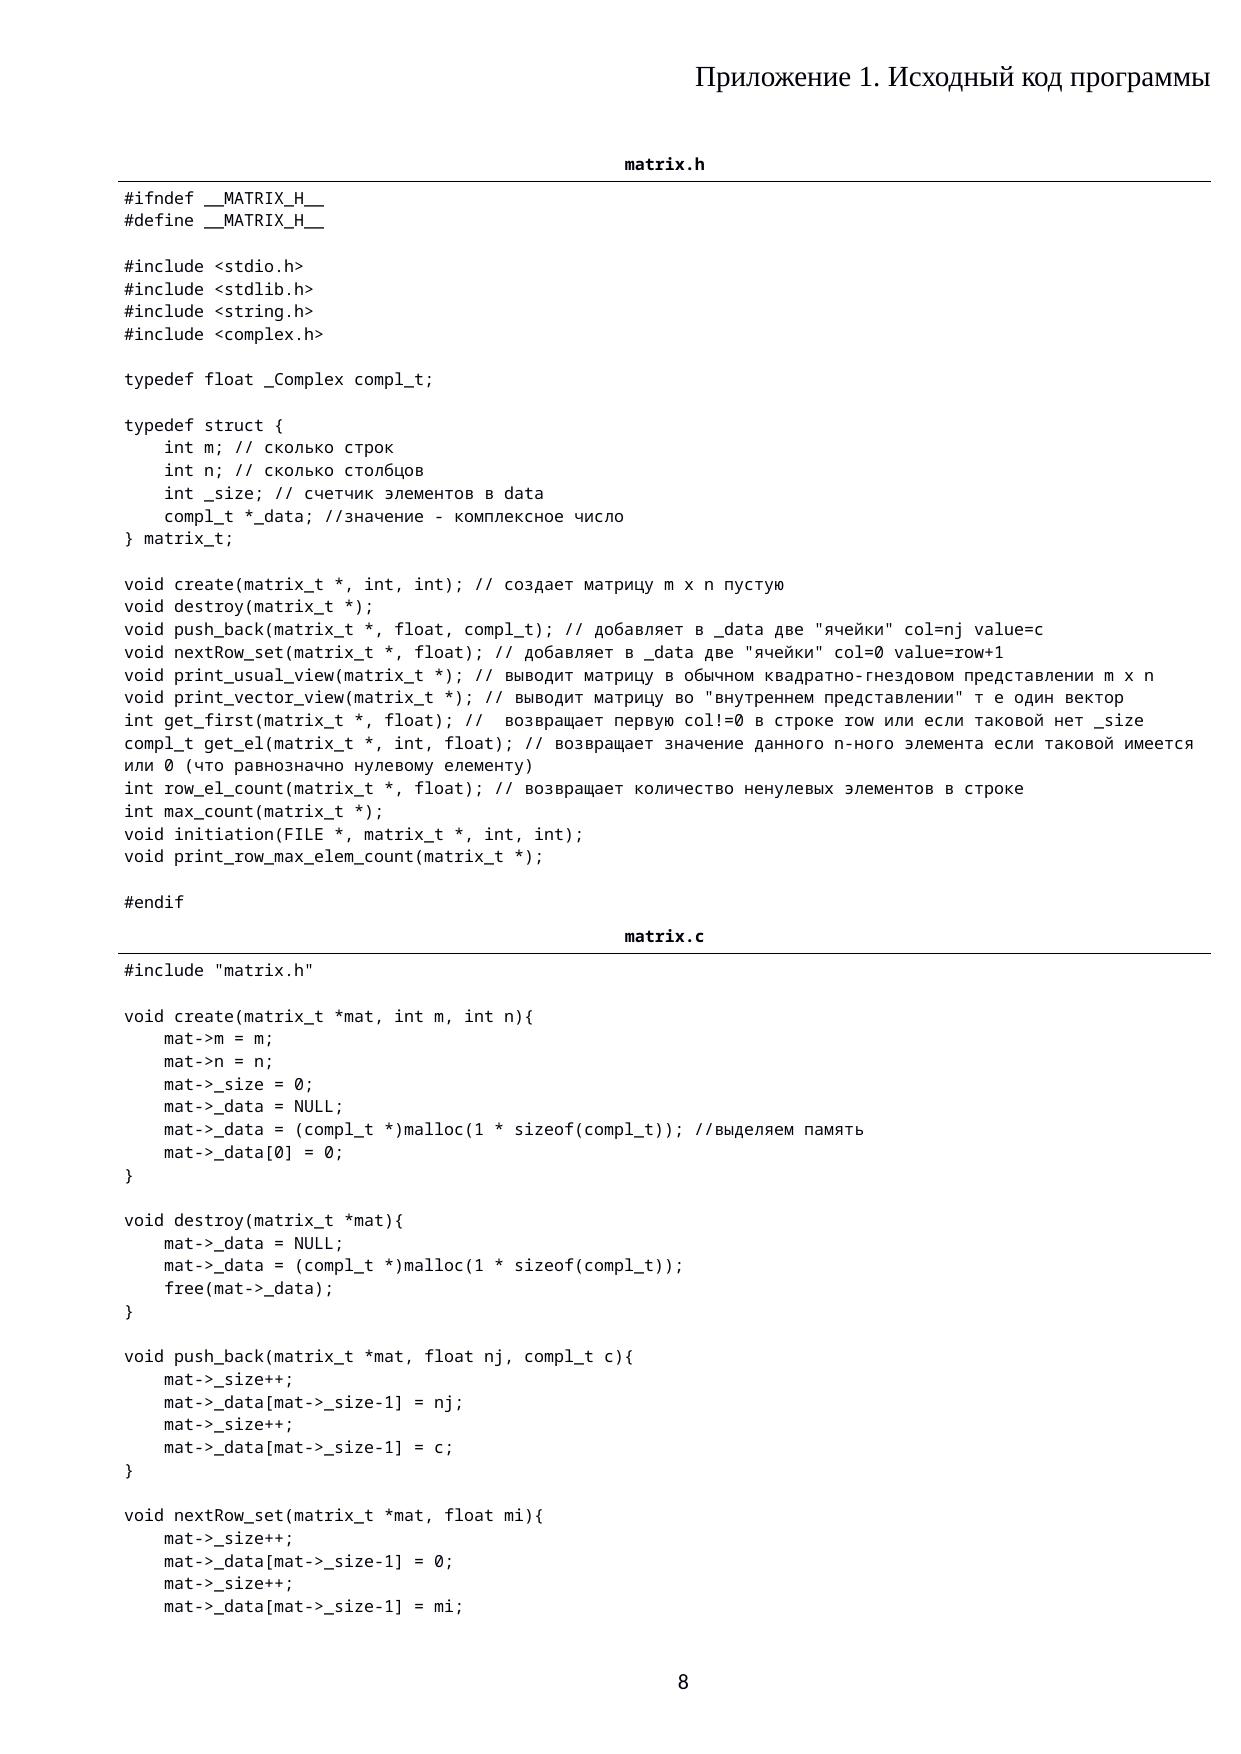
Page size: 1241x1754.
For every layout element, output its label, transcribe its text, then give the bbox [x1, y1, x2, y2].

table_header matrix.h [118, 146, 1211, 181]
table_cell #ifndef __MATRIX_H__ #define __MATRIX_H__ #include <stdio.h> #include <stdlib.h> #include <string.h> #include <complex.h> typedef float _Complex compl_t; typedef struct { int m; // сколько строк int n; // сколько столбцов int _size; // счетчик элементов в data compl_t *_data; //значение - комплексное число } matrix_t; void create(matrix_t *, int, int); // создает матрицу m x n пустую void destroy(matrix_t *); void push_back(matrix_t *, float, compl_t); // добавляет в _data две "ячейки" col=nj value=с void nextRow_set(matrix_t *, float); // добавляет в _data две "ячейки" col=0 value=row+1 void print_usual_view(matrix_t *); // выводит матрицу в обычном квадратно-гнездовом представлении m x n void print_vector_view(matrix_t *); // выводит матрицу во "внутреннем представлении" т е один вектор int get_first(matrix_t *, float); // возвращает первую col!=0 в строке row или если таковой нет _size compl_t get_el(matrix_t *, int, float); // возвращает значение данного n-ного элемента если таковой имеется или 0 (что равнозначно нулевому елементу) int row_el_count(matrix_t *, float); // возвращает количество ненулевых элементов в строке int max_count(matrix_t *); void initiation(FILE *, matrix_t *, int, int); void print_row_max_elem_count(matrix_t *); #endif [118, 182, 1211, 919]
text Приложение 1. Исходный код программы [118, 59, 1211, 93]
table_cell #include "matrix.h" void create(matrix_t *mat, int m, int n){ mat->m = m; mat->n = n; mat->_size = 0; mat->_data = NULL; mat->_data = (compl_t *)malloc(1 * sizeof(compl_t)); //выделяем память mat->_data[0] = 0; } void destroy(matrix_t *mat){ mat->_data = NULL; mat->_data = (compl_t *)malloc(1 * sizeof(compl_t)); free(mat->_data); } void push_back(matrix_t *mat, float nj, compl_t c){ mat->_size++; mat->_data[mat->_size-1] = nj; mat->_size++; mat->_data[mat->_size-1] = c; } void nextRow_set(matrix_t *mat, float mi){ mat->_size++; mat->_data[mat->_size-1] = 0; mat->_size++; mat->_data[mat->_size-1] = mi; [118, 954, 1211, 1623]
table_cell matrix.c [118, 919, 1211, 953]
